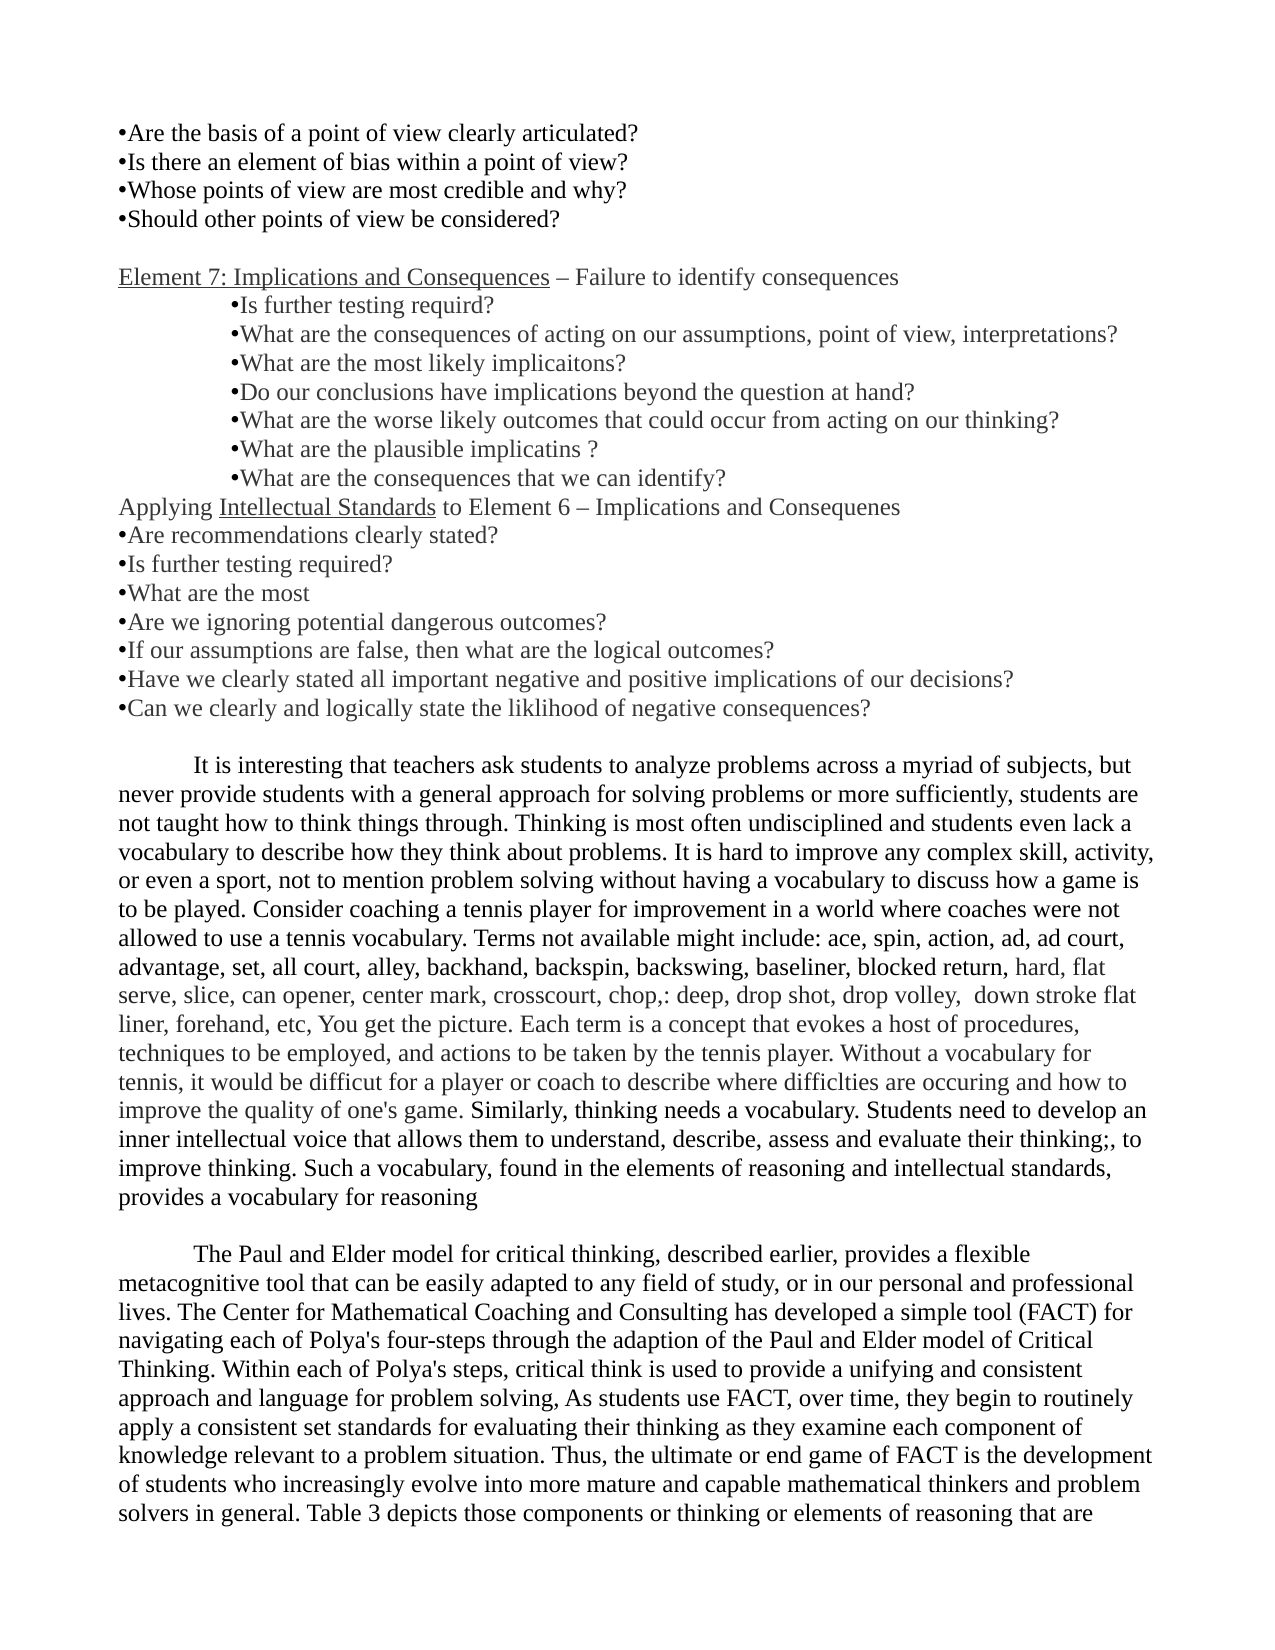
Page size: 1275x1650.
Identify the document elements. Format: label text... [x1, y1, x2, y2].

list If our assumptions are false, then what are the logical outcomes? [118, 636, 1157, 664]
text Element 7: Implications and Consequences – Failure to identify consequences [118, 262, 1157, 291]
text It is interesting that teachers ask students to analyze problems across a myriad of subjects, but never provide students with a general approach for solving problems or more sufficiently, students are not taught how to think things through. Thinking is most often undisciplined and students even lack a vocabulary to describe how they think about problems. It is hard to improve any complex skill, activity, or even a sport, not to mention problem solving without having a vocabulary to discuss how a game is to be played. Consider coaching a tennis player for improvement in a world where coaches were not allowed to use a tennis vocabulary. Terms not available might include: ace, spin, action, ad, ad court, advantage, set, all court, alley, backhand, backspin, backswing, baseliner, blocked return, hard, flat serve, slice, can opener, center mark, crosscourt, chop,: deep, drop shot, drop volley, down stroke flat liner, forehand, etc, You get the picture. Each term is a concept that evokes a host of procedures, techniques to be employed, and actions to be taken by the tennis player. Without a vocabulary for tennis, it would be difficut for a player or coach to describe where difficlties are occuring and how to improve the quality of one's game. Similarly, thinking needs a vocabulary. Students need to develop an inner intellectual voice that allows them to understand, describe, assess and evaluate their thinking;, to improve thinking. Such a vocabulary, found in the elements of reasoning and intellectual standards, provides a vocabulary for reasoning [118, 751, 1157, 1211]
list Are we ignoring potential dangerous outcomes? [118, 607, 1157, 636]
list What are the plausible implicatins ? [231, 434, 1157, 463]
list Whose points of view are most credible and why? [118, 176, 1157, 204]
list Is there an element of bias within a point of view? [118, 147, 1157, 176]
list What are the most [118, 578, 1157, 607]
list Are recommendations clearly stated? [118, 521, 1157, 549]
list Can we clearly and logically state the liklihood of negative consequences? [118, 693, 1157, 722]
text Applying Intellectual Standards to Element 6 – Implications and Consequenes [118, 492, 1157, 521]
list What are the consequences that we can identify? [231, 463, 1157, 492]
list Are the basis of a point of view clearly articulated? [118, 118, 1157, 147]
list Should other points of view be considered? [118, 204, 1157, 233]
list What are the most likely implicaitons? [231, 348, 1157, 377]
list What are the consequences of acting on our assumptions, point of view, interpretations? [231, 319, 1157, 348]
list Is further testing required? [118, 549, 1157, 578]
list Have we clearly stated all important negative and positive implications of our decisions? [118, 664, 1157, 693]
list What are the worse likely outcomes that could occur from acting on our thinking? [231, 406, 1157, 434]
list Do our conclusions have implications beyond the question at hand? [231, 377, 1157, 406]
text The Paul and Elder model for critical thinking, described earlier, provides a flexible metacognitive tool that can be easily adapted to any field of study, or in our personal and professional lives. The Center for Mathematical Coaching and Consulting has developed a simple tool (FACT) for navigating each of Polya's four-steps through the adaption of the Paul and Elder model of Critical Thinking. Within each of Polya's steps, critical think is used to provide a unifying and consistent approach and language for problem solving, As students use FACT, over time, they begin to routinely apply a consistent set standards for evaluating their thinking as they examine each component of knowledge relevant to a problem situation. Thus, the ultimate or end game of FACT is the development of students who increasingly evolve into more mature and capable mathematical thinkers and problem solvers in general. Table 3 depicts those components or thinking or elements of reasoning that are [118, 1239, 1157, 1527]
list Is further testing requird? [231, 291, 1157, 319]
